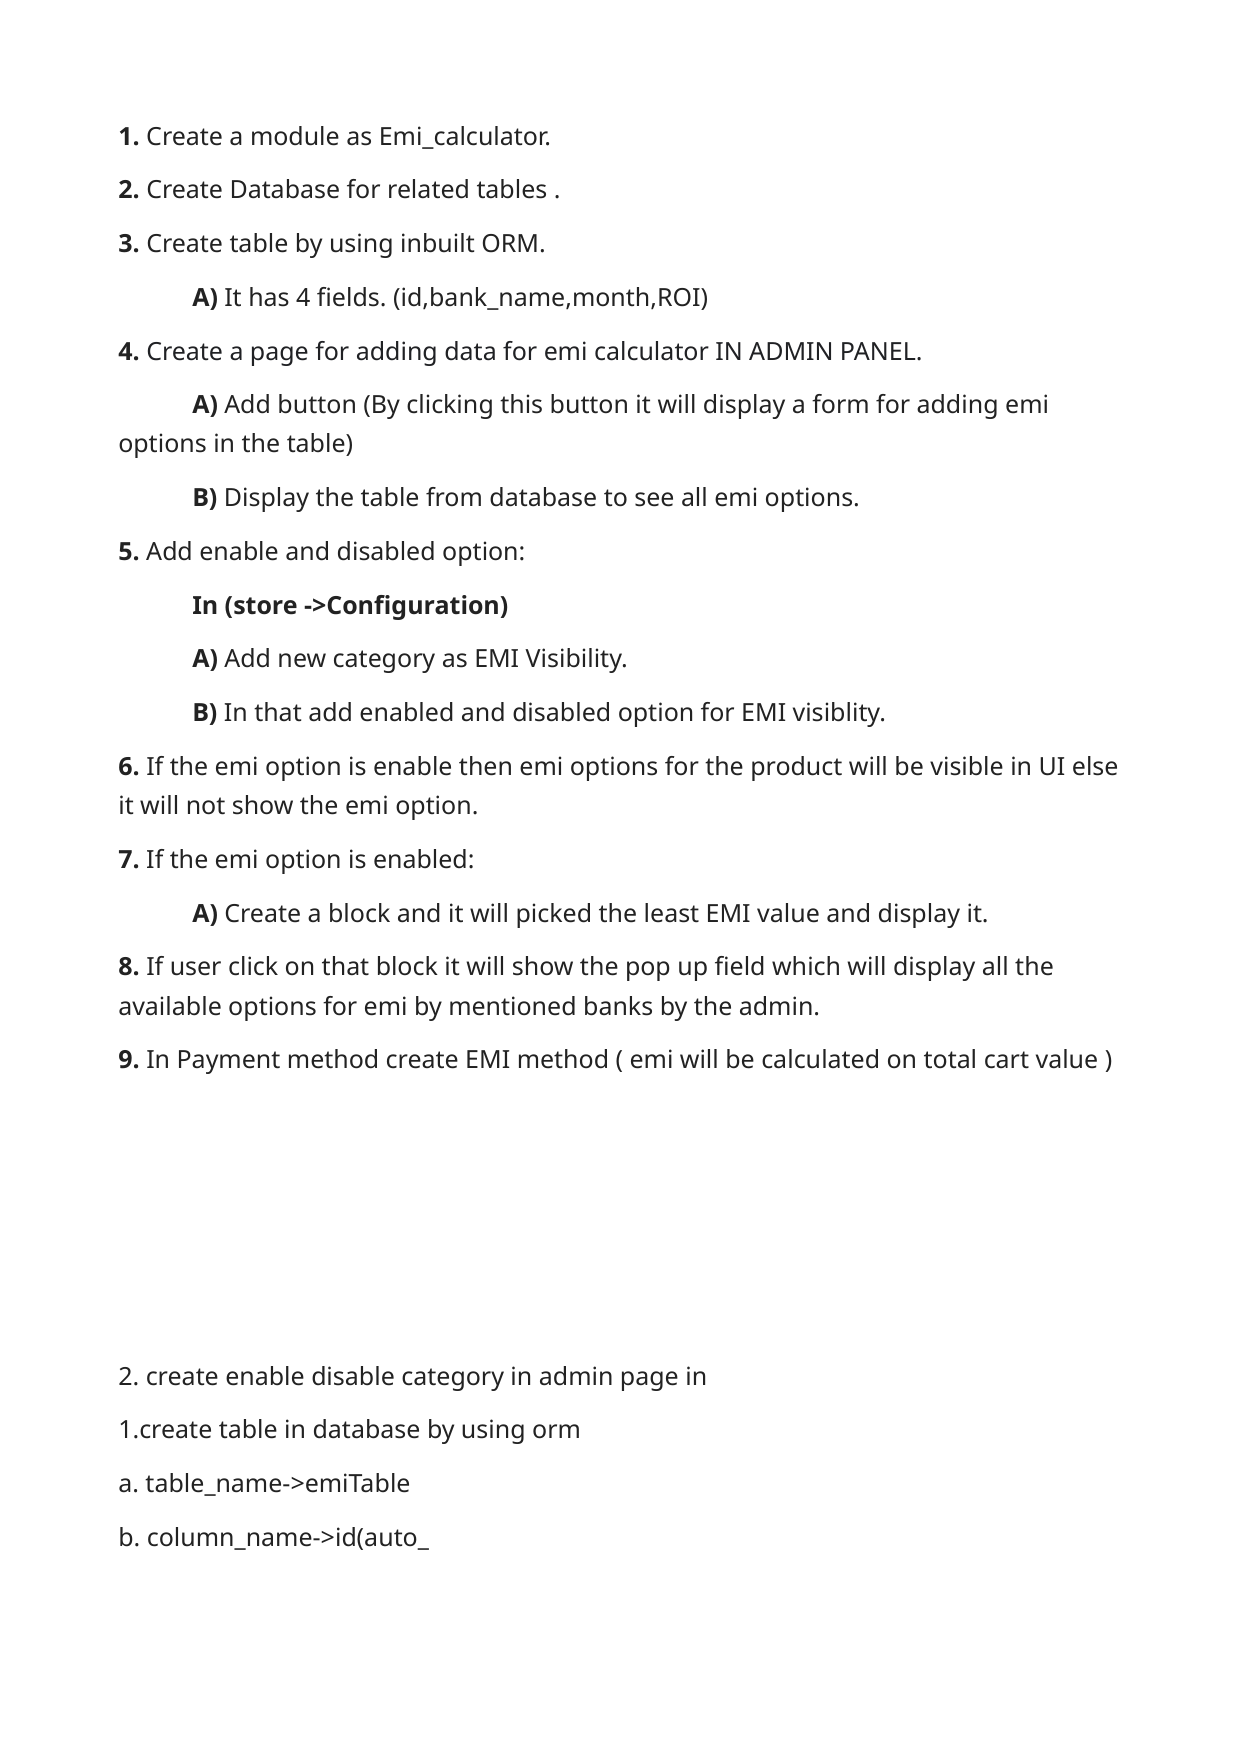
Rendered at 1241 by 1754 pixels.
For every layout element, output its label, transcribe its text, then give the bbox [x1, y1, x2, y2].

text b. column_name->id(auto_ [118, 1519, 1122, 1553]
text 3. Create table by using inbuilt ORM. [118, 226, 1122, 260]
text In (store ->Configuration) [118, 587, 1122, 621]
text 1. Create a module as Emi_calculator. [118, 118, 1122, 152]
text 8. If user click on that block it will show the pop up field which will display all the available options for emi by mentioned banks by the admin. [118, 949, 1122, 1022]
text 2. Create Database for related tables . [118, 172, 1122, 206]
text 4. Create a page for adding data for emi calculator IN ADMIN PANEL. [118, 333, 1122, 367]
text 1.create table in database by using orm [118, 1412, 1122, 1446]
text A) Add new category as EMI Visibility. [118, 641, 1122, 675]
text 7. If the emi option is enabled: [118, 841, 1122, 876]
text 6. If the emi option is enable then emi options for the product will be visible in UI else it will not show the emi option. [118, 748, 1122, 822]
text A) Add button (By clicking this button it will display a form for adding emi options in the table) [118, 387, 1122, 460]
text B) In that add enabled and disabled option for EMI visiblity. [118, 695, 1122, 729]
text A) It has 4 fields. (id,bank_name,month,ROI) [118, 279, 1122, 313]
text B) Display the table from database to see all emi options. [118, 480, 1122, 514]
text A) Create a block and it will picked the least EMI value and display it. [118, 895, 1122, 929]
text a. table_name->emiTable [118, 1466, 1122, 1500]
text 9. In Payment method create EMI method ( emi will be calculated on total cart value ) [118, 1042, 1122, 1076]
text 5. Add enable and disabled option: [118, 533, 1122, 568]
text 2. create enable disable category in admin page in [118, 1358, 1122, 1392]
